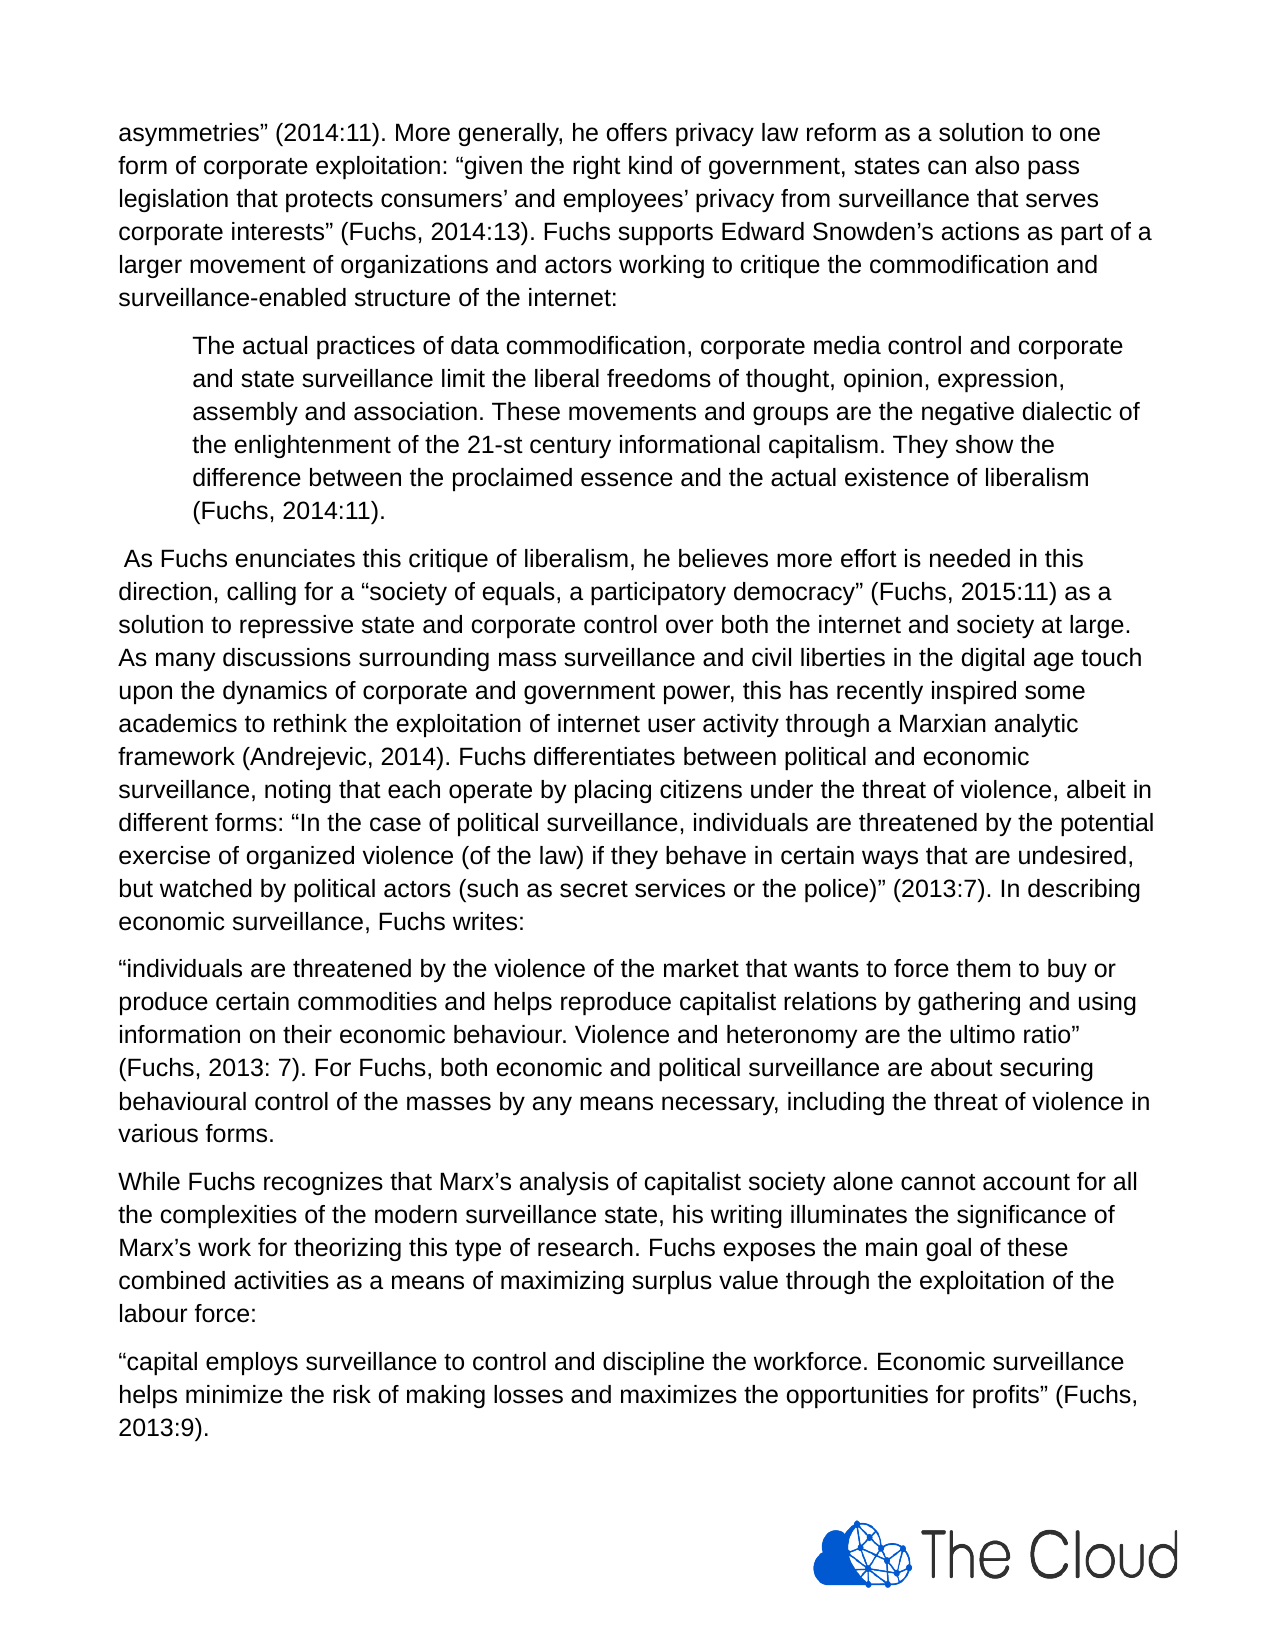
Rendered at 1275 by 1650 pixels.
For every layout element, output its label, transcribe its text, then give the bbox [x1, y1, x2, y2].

text “capital employs surveillance to control and discipline the workforce. Economic surveillance helps minimize the risk of making losses and maximizes the opportunities for profits” (Fuchs, 2013:9). [118, 1347, 1157, 1442]
text “individuals are threatened by the violence of the market that wants to force them to buy or produce certain commodities and helps reproduce capitalist relations by gathering and using information on their economic behaviour. Violence and heteronomy are the ultimo ratio” (Fuchs, 2013: 7). For Fuchs, both economic and political surveillance are about securing behavioural control of the masses by any means necessary, including the threat of violence in various forms. [118, 954, 1157, 1148]
text As Fuchs enunciates this critique of liberalism, he believes more effort is needed in this direction, calling for a “society of equals, a participatory democracy” (Fuchs, 2015:11) as a solution to repressive state and corporate control over both the internet and society at large. As many discussions surrounding mass surveillance and civil liberties in the digital age touch upon the dynamics of corporate and government power, this has recently inspired some academics to rethink the exploitation of internet user activity through a Marxian analytic framework (Andrejevic, 2014). Fuchs differentiates between political and economic surveillance, noting that each operate by placing citizens under the threat of violence, albeit in different forms: “In the case of political surveillance, individuals are threatened by the potential exercise of organized violence (of the law) if they behave in certain ways that are undesired, but watched by political actors (such as secret services or the police)” (2013:7). In describing economic surveillance, Fuchs writes: [118, 543, 1157, 936]
text While Fuchs recognizes that Marx’s analysis of capitalist society alone cannot account for all the complexities of the modern surveillance state, his writing illuminates the significance of Marx’s work for theorizing this type of research. Fuchs exposes the main goal of these combined activities as a means of maximizing surplus value through the exploitation of the labour force: [118, 1167, 1157, 1328]
text asymmetries” (2014:11). More generally, he offers privacy law reform as a solution to one form of corporate exploitation: “given the right kind of government, states can also pass legislation that protects consumers’ and employees’ privacy from surveillance that serves corporate interests” (Fuchs, 2014:13). Fuchs supports Edward Snowden’s actions as part of a larger movement of organizations and actors working to critique the commodification and surveillance-enabled structure of the internet: [118, 118, 1157, 312]
picture [813, 1520, 1178, 1588]
text The actual practices of data commodification, corporate media control and corporate and state surveillance limit the liberal freedoms of thought, opinion, expression, assembly and association. These movements and groups are the negative dialectic of the enlightenment of the 21-st century informational capitalism. They show the difference between the proclaimed essence and the actual existence of liberalism (Fuchs, 2014:11). [192, 331, 1157, 525]
